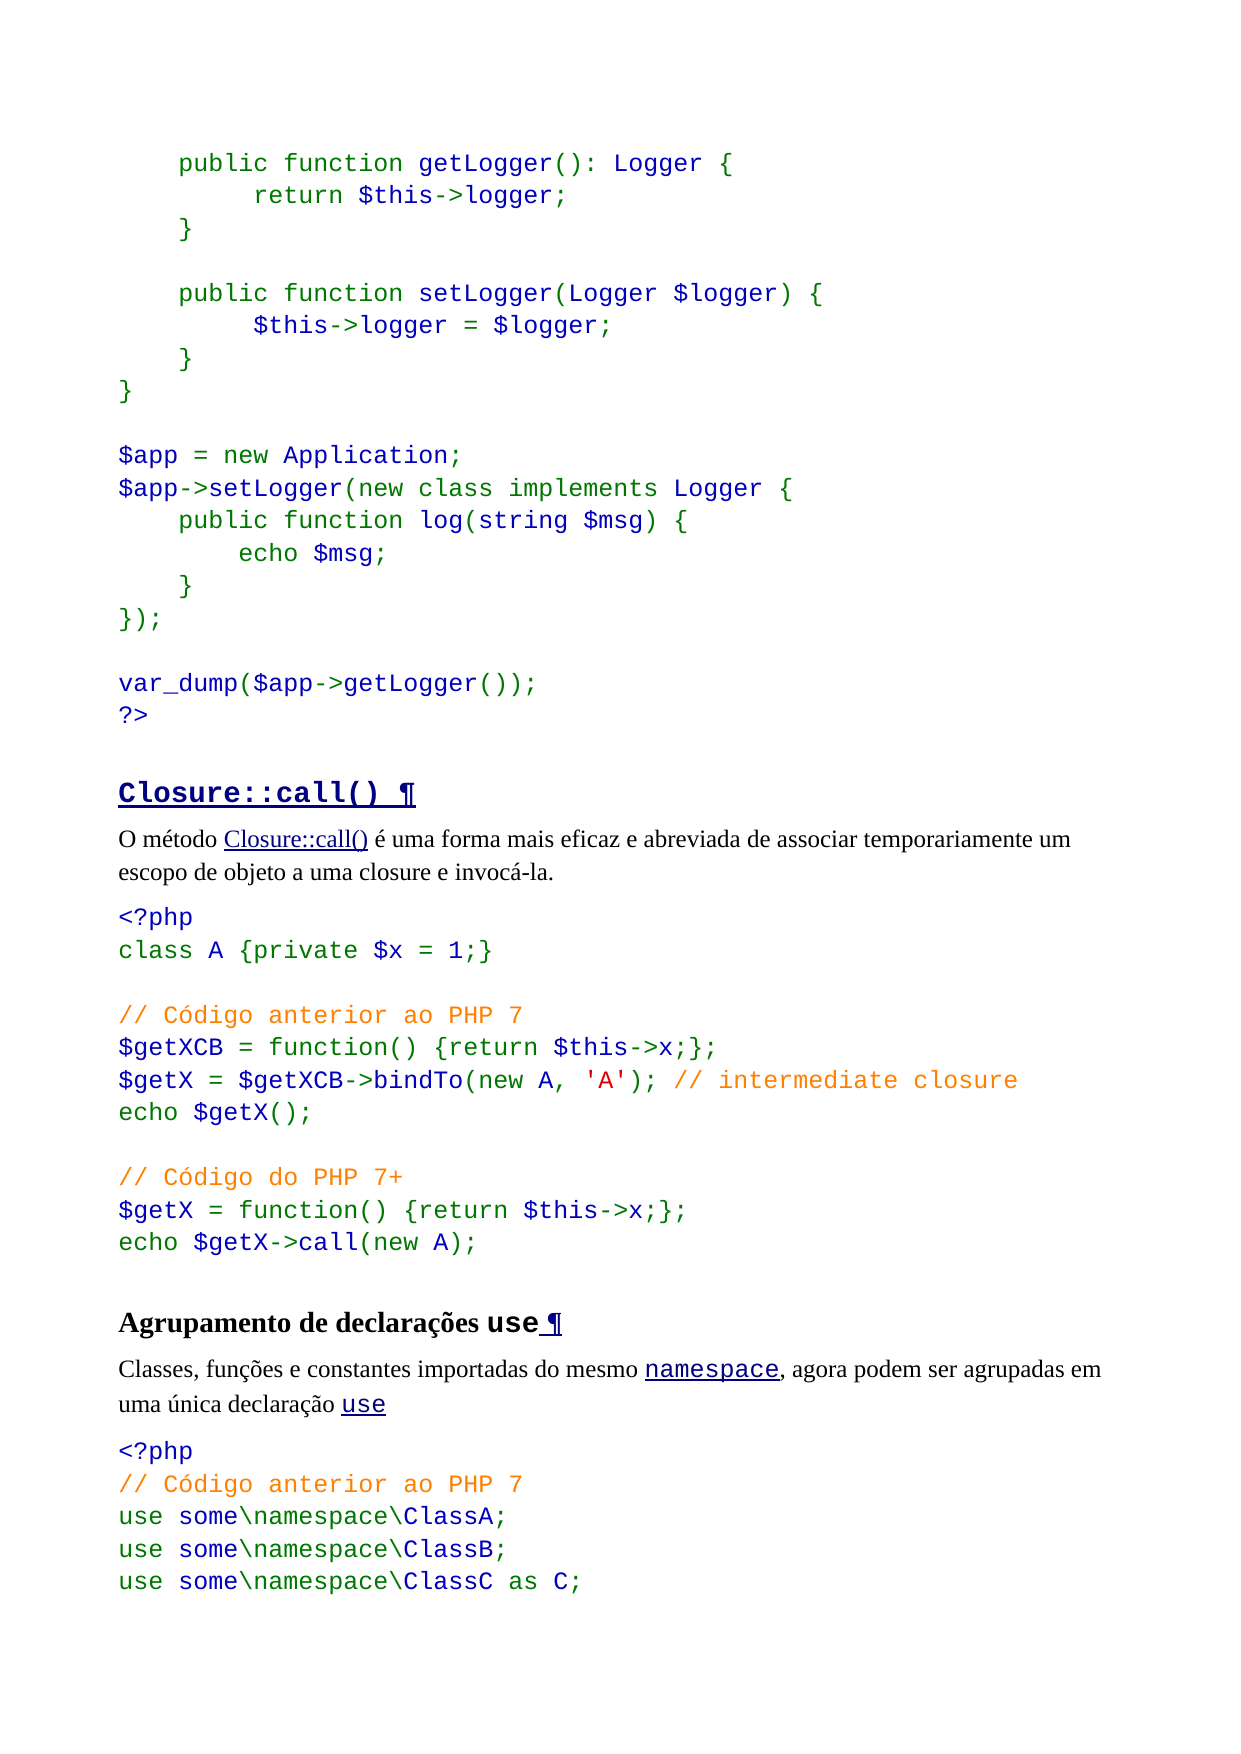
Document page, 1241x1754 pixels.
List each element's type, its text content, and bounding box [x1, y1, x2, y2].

text O método Closure::call() é uma forma mais eficaz e abreviada de associar temporariamente um escopo de objeto a uma closure e invocá-la. [118, 824, 1122, 886]
text Classes, funções e constantes importadas do mesmo namespace, agora podem ser agrupadas em uma única declaração use [118, 1354, 1122, 1419]
subtitle Agrupamento de declarações use ¶ [118, 1305, 1122, 1341]
text <?php class A {private $x = 1;} // Código anterior ao PHP 7 $getXCB = function() {return $this->x;}; $getX = $getXCB->bindTo(new A, 'A'); // intermediate closure echo $getX(); // Código do PHP 7+ $getX = function() {return $this->x;}; echo $getX->call(new A); [118, 905, 1122, 1258]
text public function getLogger(): Logger { return $this->logger; } public function setLogger(Logger $logger) { $this->logger = $logger; } } $app = new Application; $app->setLogger(new class implements Logger { public function log(string $msg) { echo $msg; } }); var_dump($app->getLogger()); ?> [118, 118, 1122, 731]
text <?php // Código anterior ao PHP 7 use some\namespace\ClassA; use some\namespace\ClassB; use some\namespace\ClassC as C; [118, 1439, 1122, 1629]
subtitle Closure::call() ¶ [118, 778, 1122, 812]
